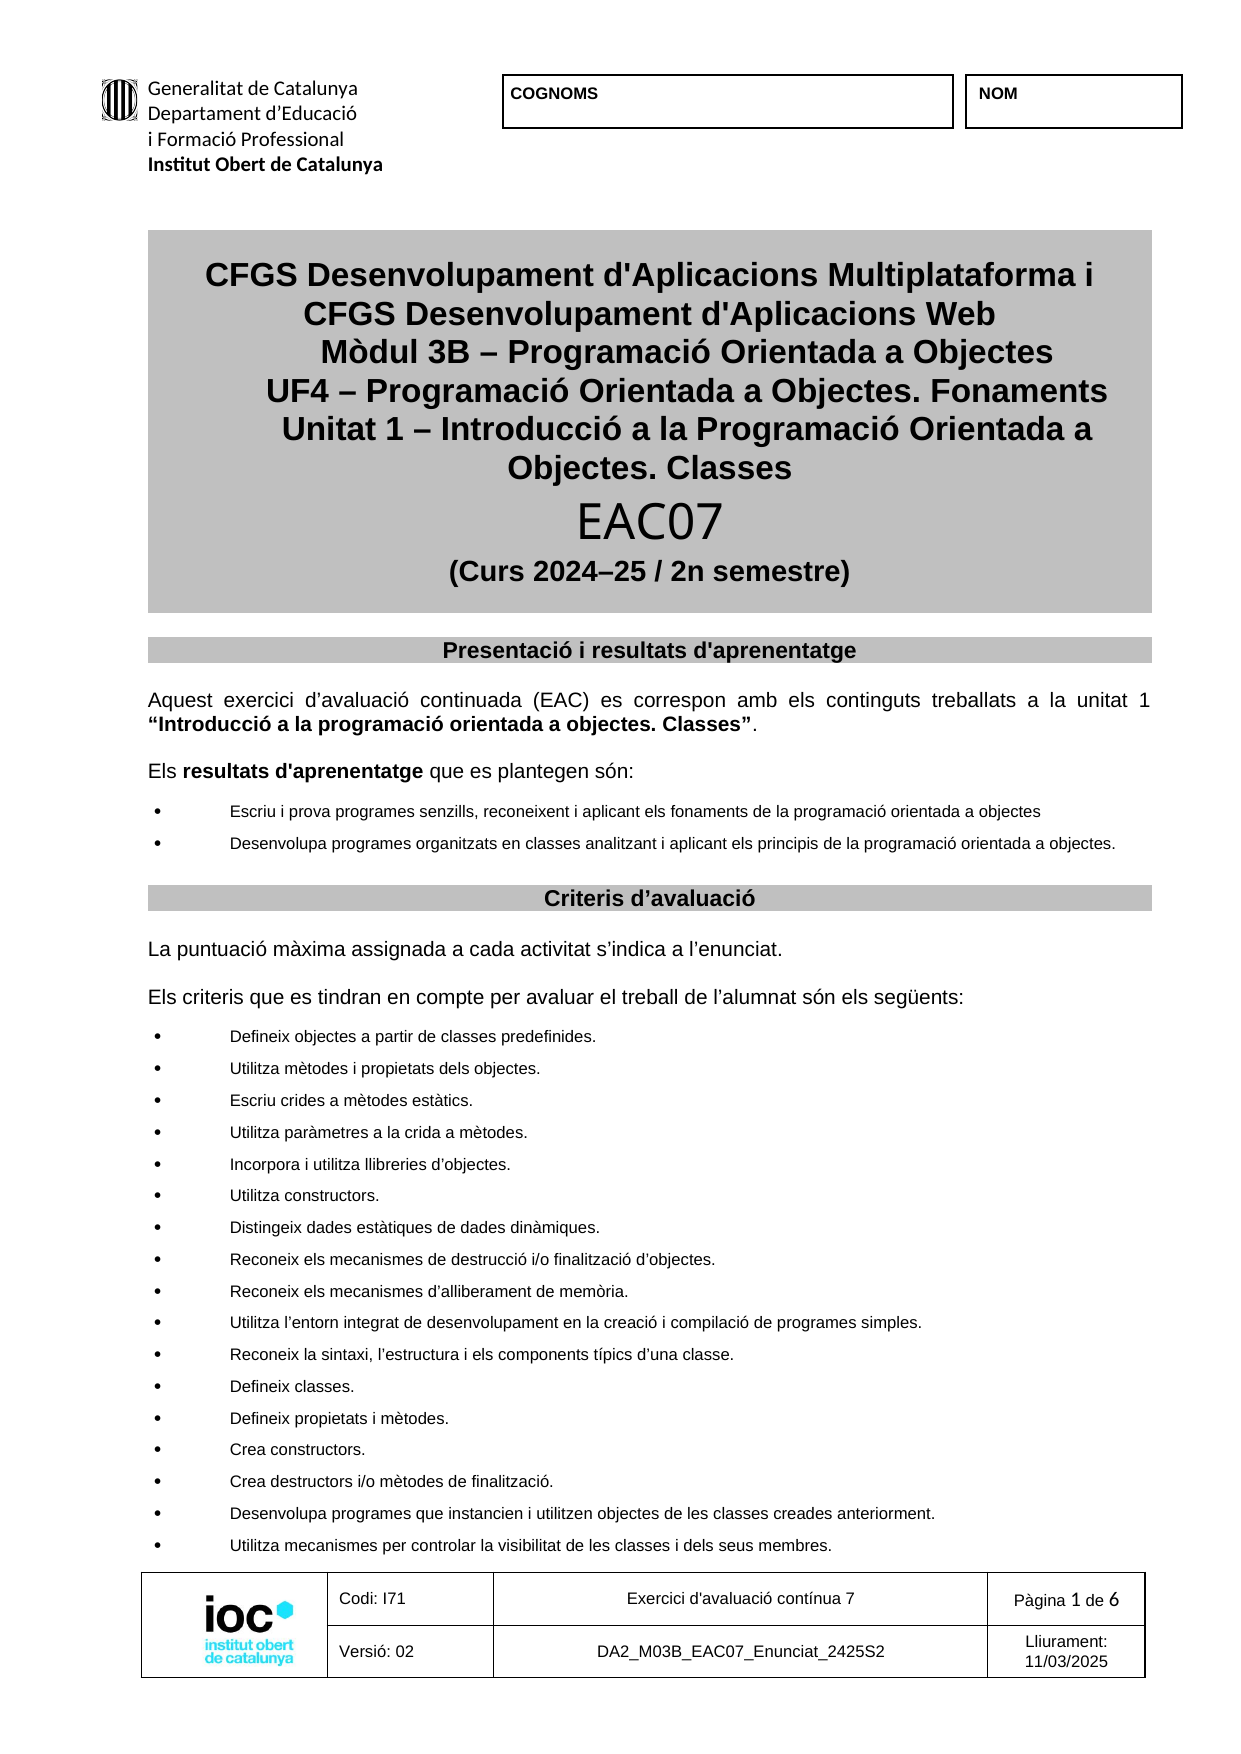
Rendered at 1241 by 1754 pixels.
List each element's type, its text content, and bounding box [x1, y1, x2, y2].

list Defineix propietats i mètodes. [154, 1408, 1152, 1428]
list Utilitza paràmetres a la crida a mètodes. [154, 1122, 1152, 1142]
list Distingeix dades estàtiques de dades dinàmiques. [154, 1218, 1152, 1237]
text Els criteris que es tindran en compte per avaluar el treball de l’alumnat són els següents: [148, 984, 1152, 1008]
list Incorpora i utilitza llibreries d’objectes. [154, 1154, 1152, 1173]
list Utilitza constructors. [154, 1186, 1152, 1205]
subtitle Unitat 1 – Introducció a la Programació Orientada a Objectes. Classes [148, 409, 1152, 486]
list Reconeix els mecanismes d’alliberament de memòria. [154, 1281, 1152, 1301]
subtitle Mòdul 3B – Programació Orientada a Objectes [148, 332, 1152, 371]
list Desenvolupa programes que instancien i utilitzen objectes de les classes creades anteriorment. [154, 1504, 1152, 1523]
list Utilitza mecanismes per controlar la visibilitat de les classes i dels seus membres. [154, 1536, 1152, 1555]
text CFGS Desenvolupament d'Aplicacions Web [148, 294, 1152, 332]
list Reconeix la sintaxi, l’estructura i els components típics d’una classe. [154, 1345, 1152, 1364]
list Defineix objectes a partir de classes predefinides. [154, 1027, 1152, 1046]
list Crea constructors. [154, 1440, 1152, 1459]
list Escriu i prova programes senzills, reconeixent i aplicant els fonaments de la programació orientada a objectes [154, 802, 1152, 821]
subtitle UF4 – Programació Orientada a Objectes. Fonaments [148, 371, 1152, 409]
text Criteris d’avaluació [148, 885, 1152, 911]
text La puntuació màxima assignada a cada activitat s’indica a l’enunciat. [148, 937, 1152, 961]
list Crea destructors i/o mètodes de finalització. [154, 1472, 1152, 1491]
text Aquest exercici d’avaluació continuada (EAC) es correspon amb els continguts treballats a la unitat 1 “Introducció a la programació orientada a objectes. Classes”. [148, 687, 1152, 735]
list Reconeix els mecanismes de destrucció i/o finalització d’objectes. [154, 1249, 1152, 1269]
text EAC07 [148, 486, 1152, 554]
text Presentació i resultats d'aprenentatge [148, 637, 1152, 663]
list Escriu crides a mètodes estàtics. [154, 1091, 1152, 1110]
list Defineix classes. [154, 1377, 1152, 1396]
text Els resultats d'aprenentatge que es plantegen són: [148, 759, 1152, 783]
picture [192, 1582, 307, 1677]
list Utilitza mètodes i propietats dels objectes. [154, 1059, 1152, 1078]
text CFGS Desenvolupament d'Aplicacions Multiplataforma i [148, 256, 1152, 294]
list Desenvolupa programes organitzats en classes analitzant i aplicant els principis de la programació orientada a objectes. [154, 834, 1152, 853]
list Utilitza l’entorn integrat de desenvolupament en la creació i compilació de programes simples. [154, 1313, 1152, 1332]
text (Curs 2024–25 / 2n semestre) [148, 554, 1152, 588]
